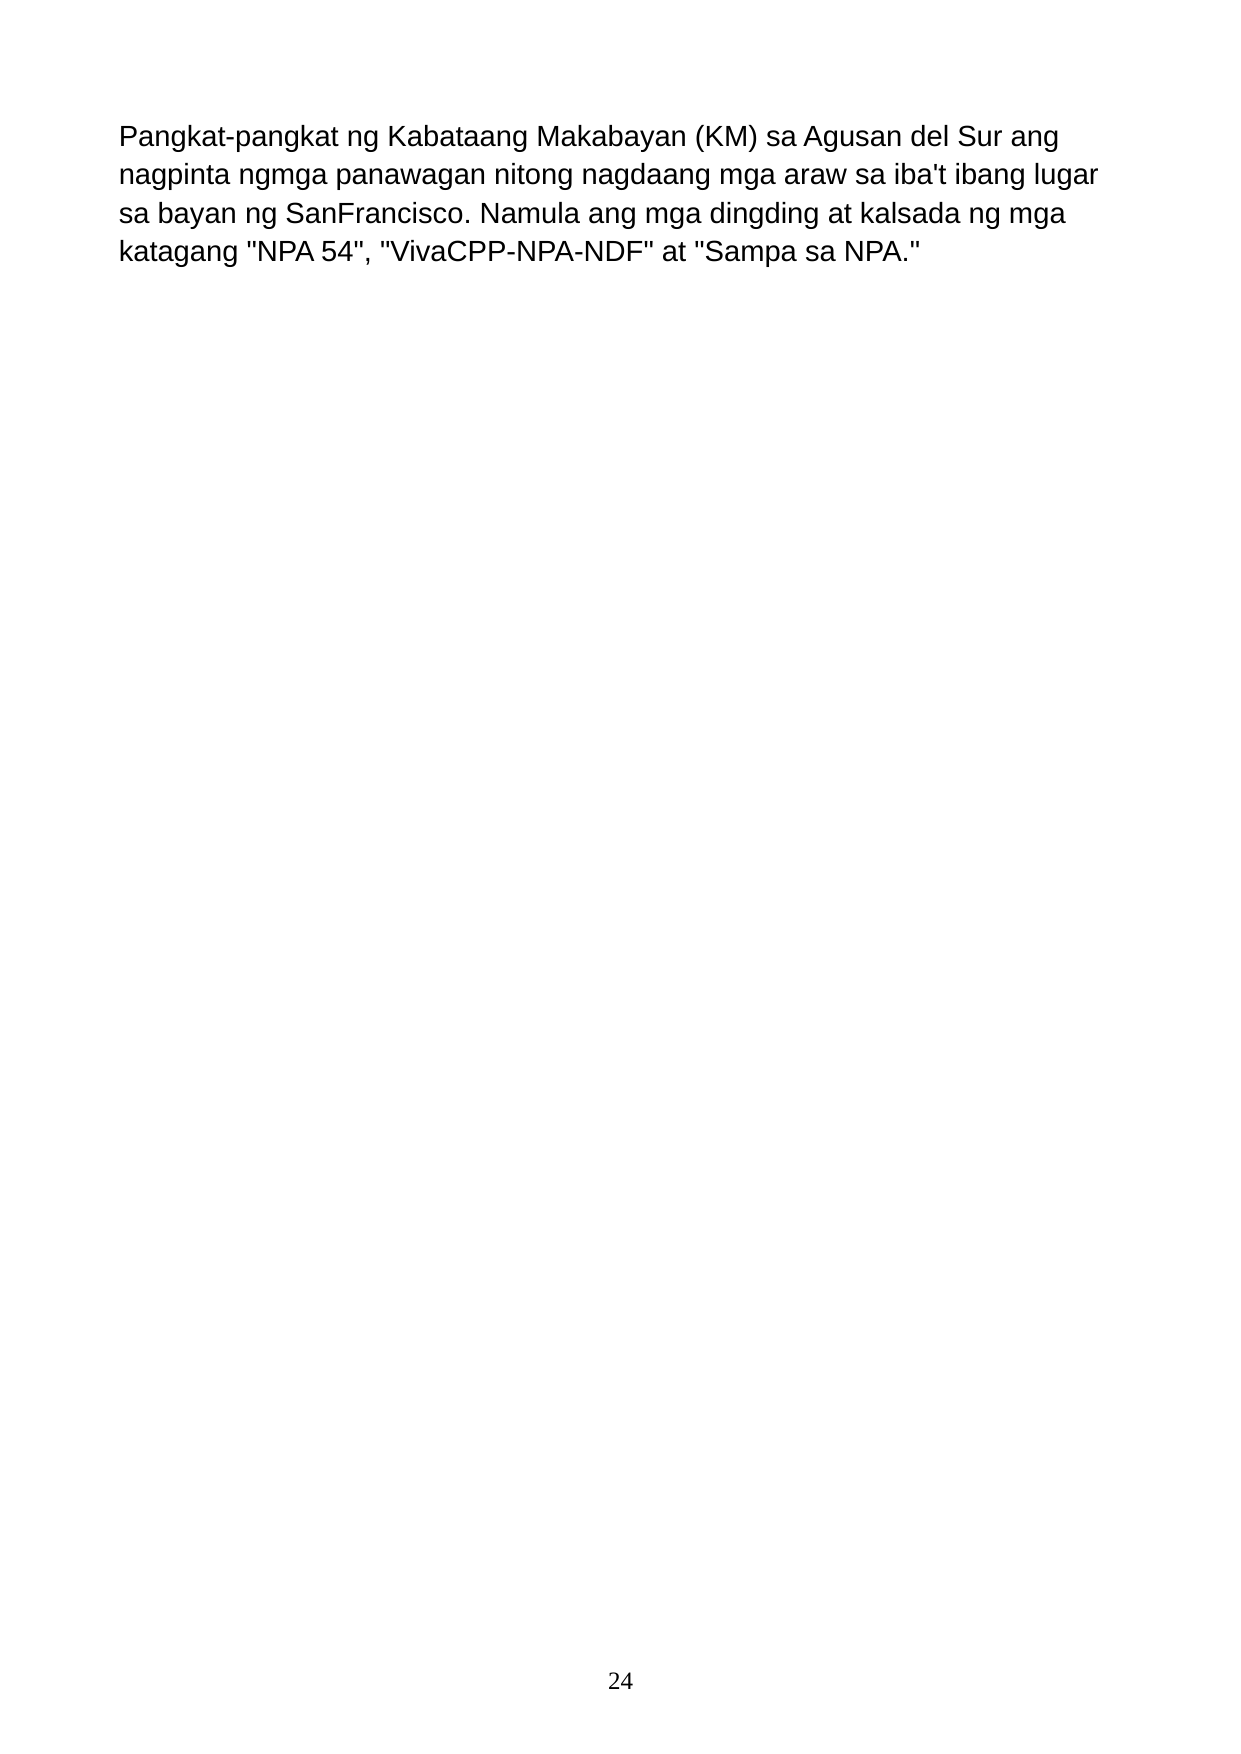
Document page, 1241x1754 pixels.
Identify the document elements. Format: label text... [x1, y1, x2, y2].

text Pangkat-pangkat ng Kabataang Makabayan (KM) sa Agusan del Sur ang nagpinta ngmga panawagan nitong nagdaang mga araw sa iba't ibang lugar sa bayan ng SanFrancisco. Namula ang mga dingding at kalsada ng mga katagang "NPA 54", "VivaCPP-NPA-NDF" at "Sampa sa NPA." [118, 118, 1122, 268]
